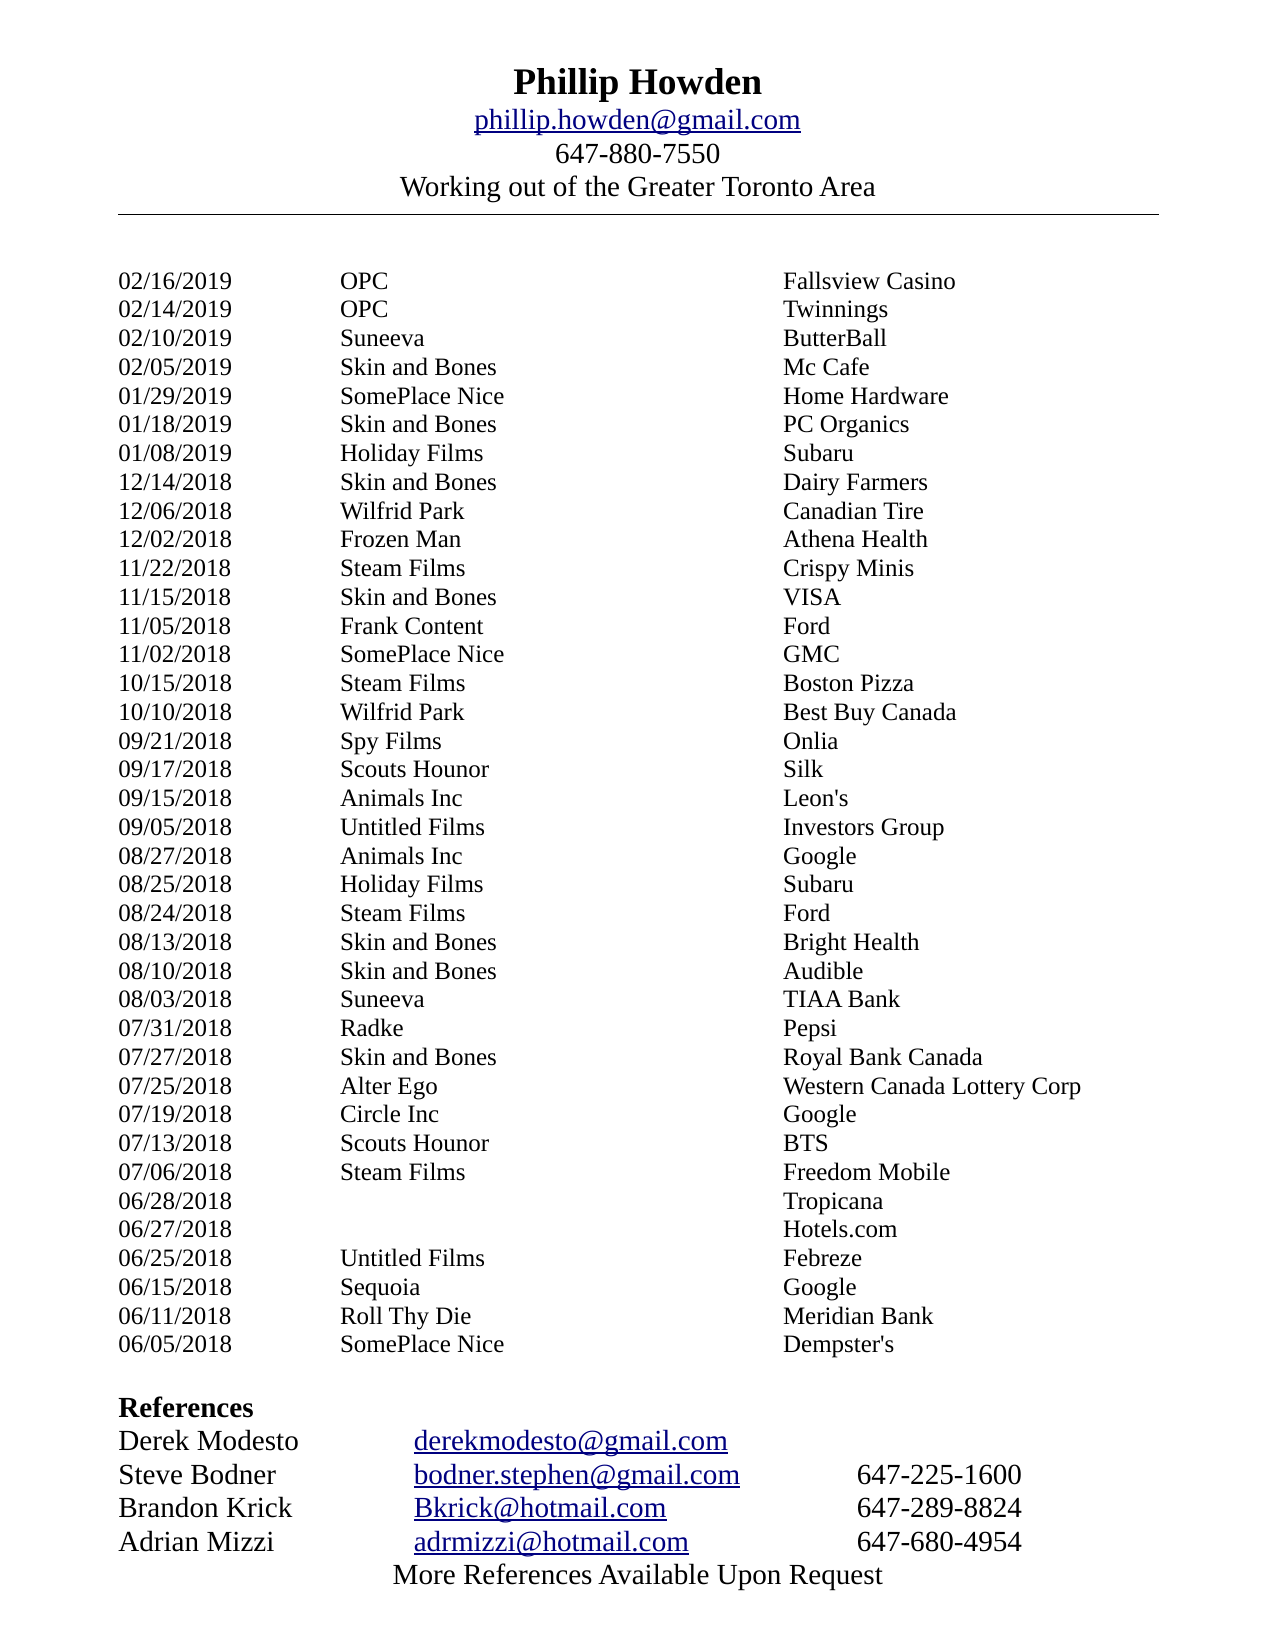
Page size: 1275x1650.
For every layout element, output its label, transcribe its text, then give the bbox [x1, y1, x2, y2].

text 08/10/2018 Skin and Bones Audible [118, 956, 1157, 984]
text 08/03/2018 Suneeva TIAA Bank [118, 984, 1157, 1013]
text 02/05/2019 Skin and Bones Mc Cafe [118, 352, 1157, 381]
text 02/16/2019 OPC Fallsview Casino [118, 266, 1157, 294]
text 06/25/2018 Untitled Films Febreze [118, 1243, 1157, 1272]
text 08/24/2018 Steam Films Ford [118, 898, 1157, 927]
text 01/29/2019 SomePlace Nice Home Hardware [118, 381, 1157, 409]
text 09/17/2018 Scouts Hounor Silk [118, 754, 1157, 783]
text 09/15/2018 Animals Inc Leon's [118, 783, 1157, 812]
text 10/15/2018 Steam Films Boston Pizza [118, 668, 1157, 697]
text 07/31/2018 Radke Pepsi [118, 1013, 1157, 1042]
text 06/15/2018 Sequoia Google [118, 1272, 1157, 1301]
text 12/06/2018 Wilfrid Park Canadian Tire [118, 496, 1157, 524]
text 07/27/2018 Skin and Bones Royal Bank Canada [118, 1042, 1157, 1071]
text 09/21/2018 Spy Films Onlia [118, 726, 1157, 754]
text 11/05/2018 Frank Content Ford [118, 611, 1157, 639]
text 11/15/2018 Skin and Bones VISA [118, 582, 1157, 611]
text 01/08/2019 Holiday Films Subaru [118, 438, 1157, 467]
text 12/14/2018 Skin and Bones Dairy Farmers [118, 467, 1157, 496]
text 06/11/2018 Roll Thy Die Meridian Bank [118, 1301, 1157, 1329]
text 07/06/2018 Steam Films Freedom Mobile [118, 1157, 1157, 1186]
text 02/10/2019 Suneeva ButterBall [118, 323, 1157, 352]
text 08/27/2018 Animals Inc Google [118, 841, 1157, 869]
text 10/10/2018 Wilfrid Park Best Buy Canada [118, 697, 1157, 726]
text 08/13/2018 Skin and Bones Bright Health [118, 927, 1157, 956]
text 02/14/2019 OPC Twinnings [118, 294, 1157, 323]
text 01/18/2019 Skin and Bones PC Organics [118, 409, 1157, 438]
text 11/02/2018 SomePlace Nice GMC [118, 639, 1157, 668]
text 12/02/2018 Frozen Man Athena Health [118, 524, 1157, 553]
text 08/25/2018 Holiday Films Subaru [118, 869, 1157, 898]
text 07/25/2018 Alter Ego Western Canada Lottery Corp [118, 1071, 1157, 1099]
text 11/22/2018 Steam Films Crispy Minis [118, 553, 1157, 582]
text 06/05/2018 SomePlace Nice Dempster's [118, 1329, 1157, 1358]
text 07/19/2018 Circle Inc Google [118, 1099, 1157, 1128]
text 06/28/2018 Tropicana [118, 1186, 1157, 1214]
text 06/27/2018 Hotels.com [118, 1214, 1157, 1243]
text 09/05/2018 Untitled Films Investors Group [118, 812, 1157, 841]
text 07/13/2018 Scouts Hounor BTS [118, 1128, 1157, 1157]
